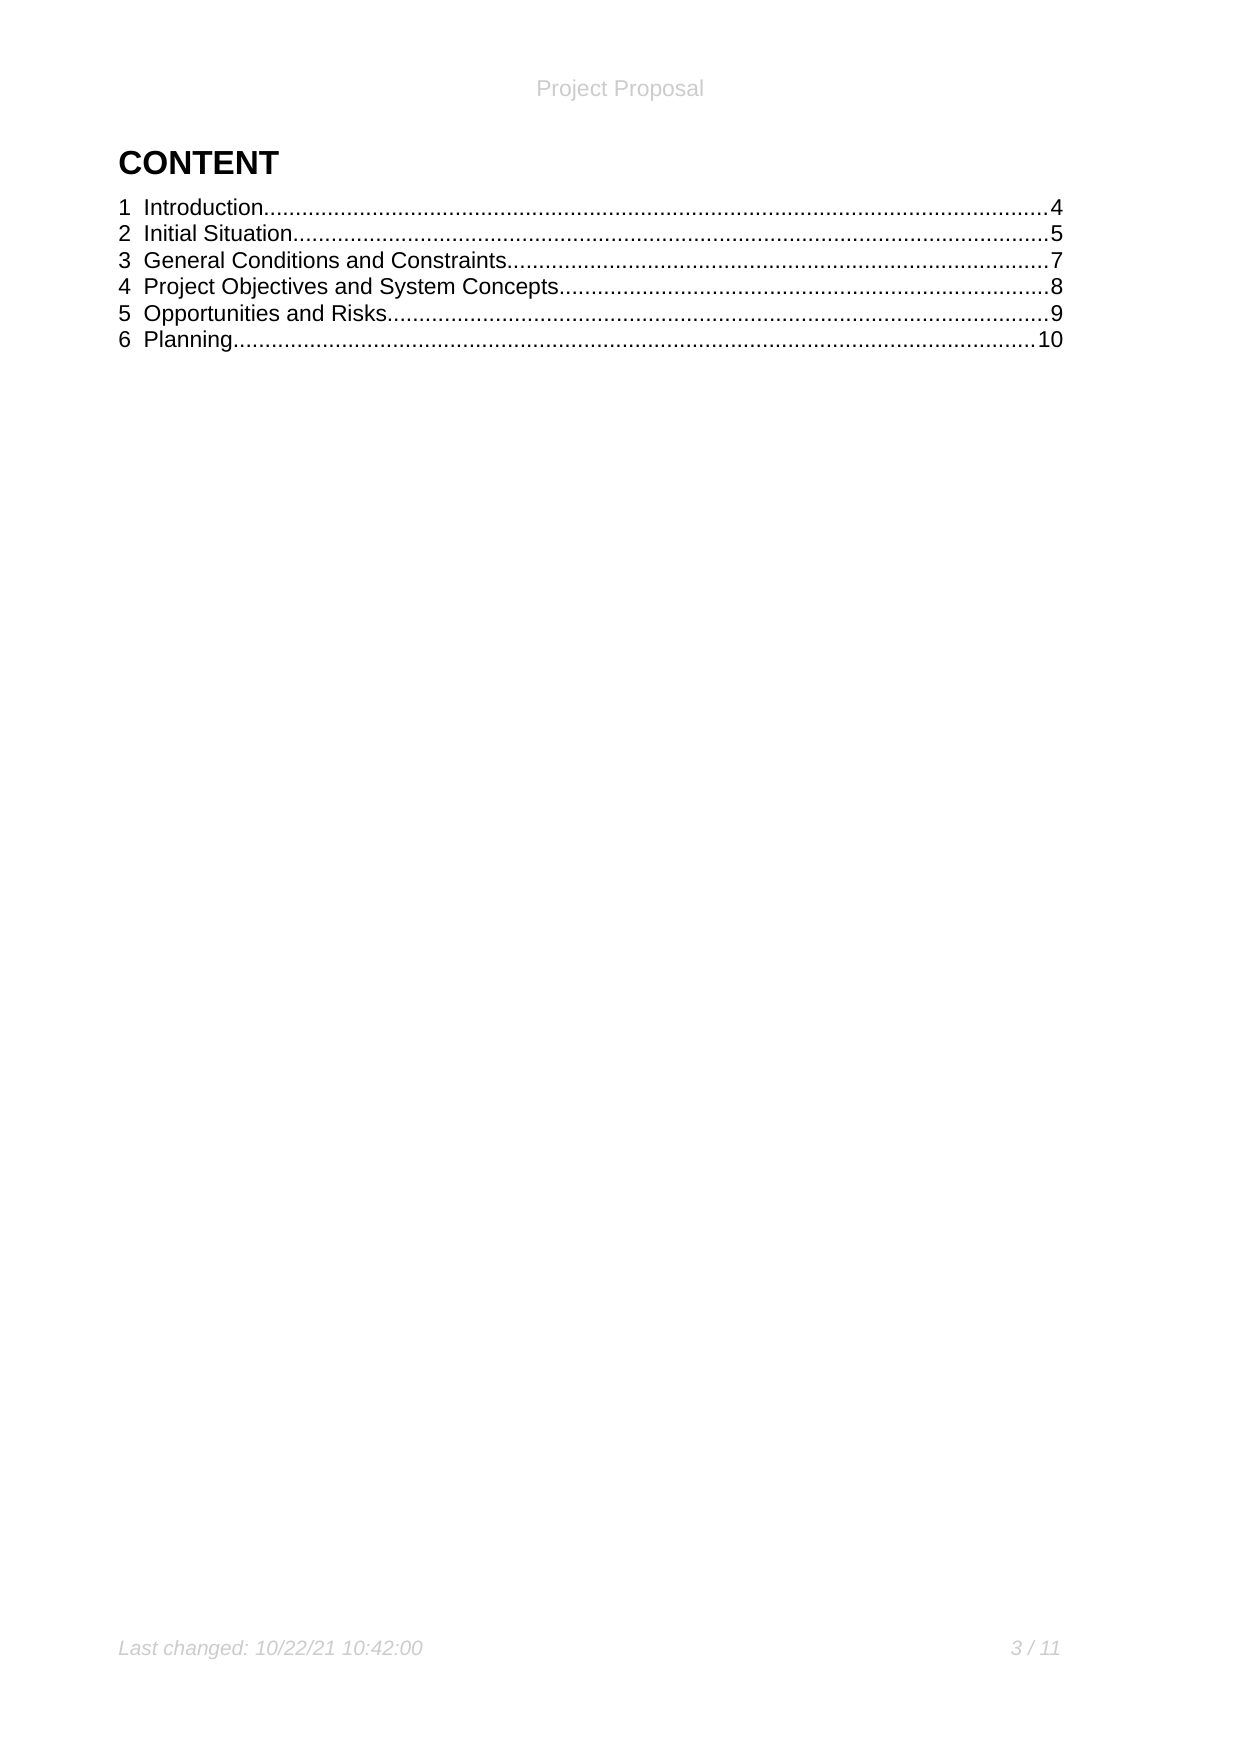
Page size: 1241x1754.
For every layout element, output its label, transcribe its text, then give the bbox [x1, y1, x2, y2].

text 5 Opportunities and Risks 9 [118, 299, 1122, 326]
text 4 Project Objectives and System Concepts 8 [118, 273, 1122, 299]
subtitle Content [118, 143, 1122, 182]
text 3 General Conditions and Constraints 7 [118, 247, 1122, 273]
text 6 Planning 10 [118, 326, 1122, 352]
text 1 Introduction 4 [118, 194, 1122, 220]
text 2 Initial Situation 5 [118, 220, 1122, 247]
